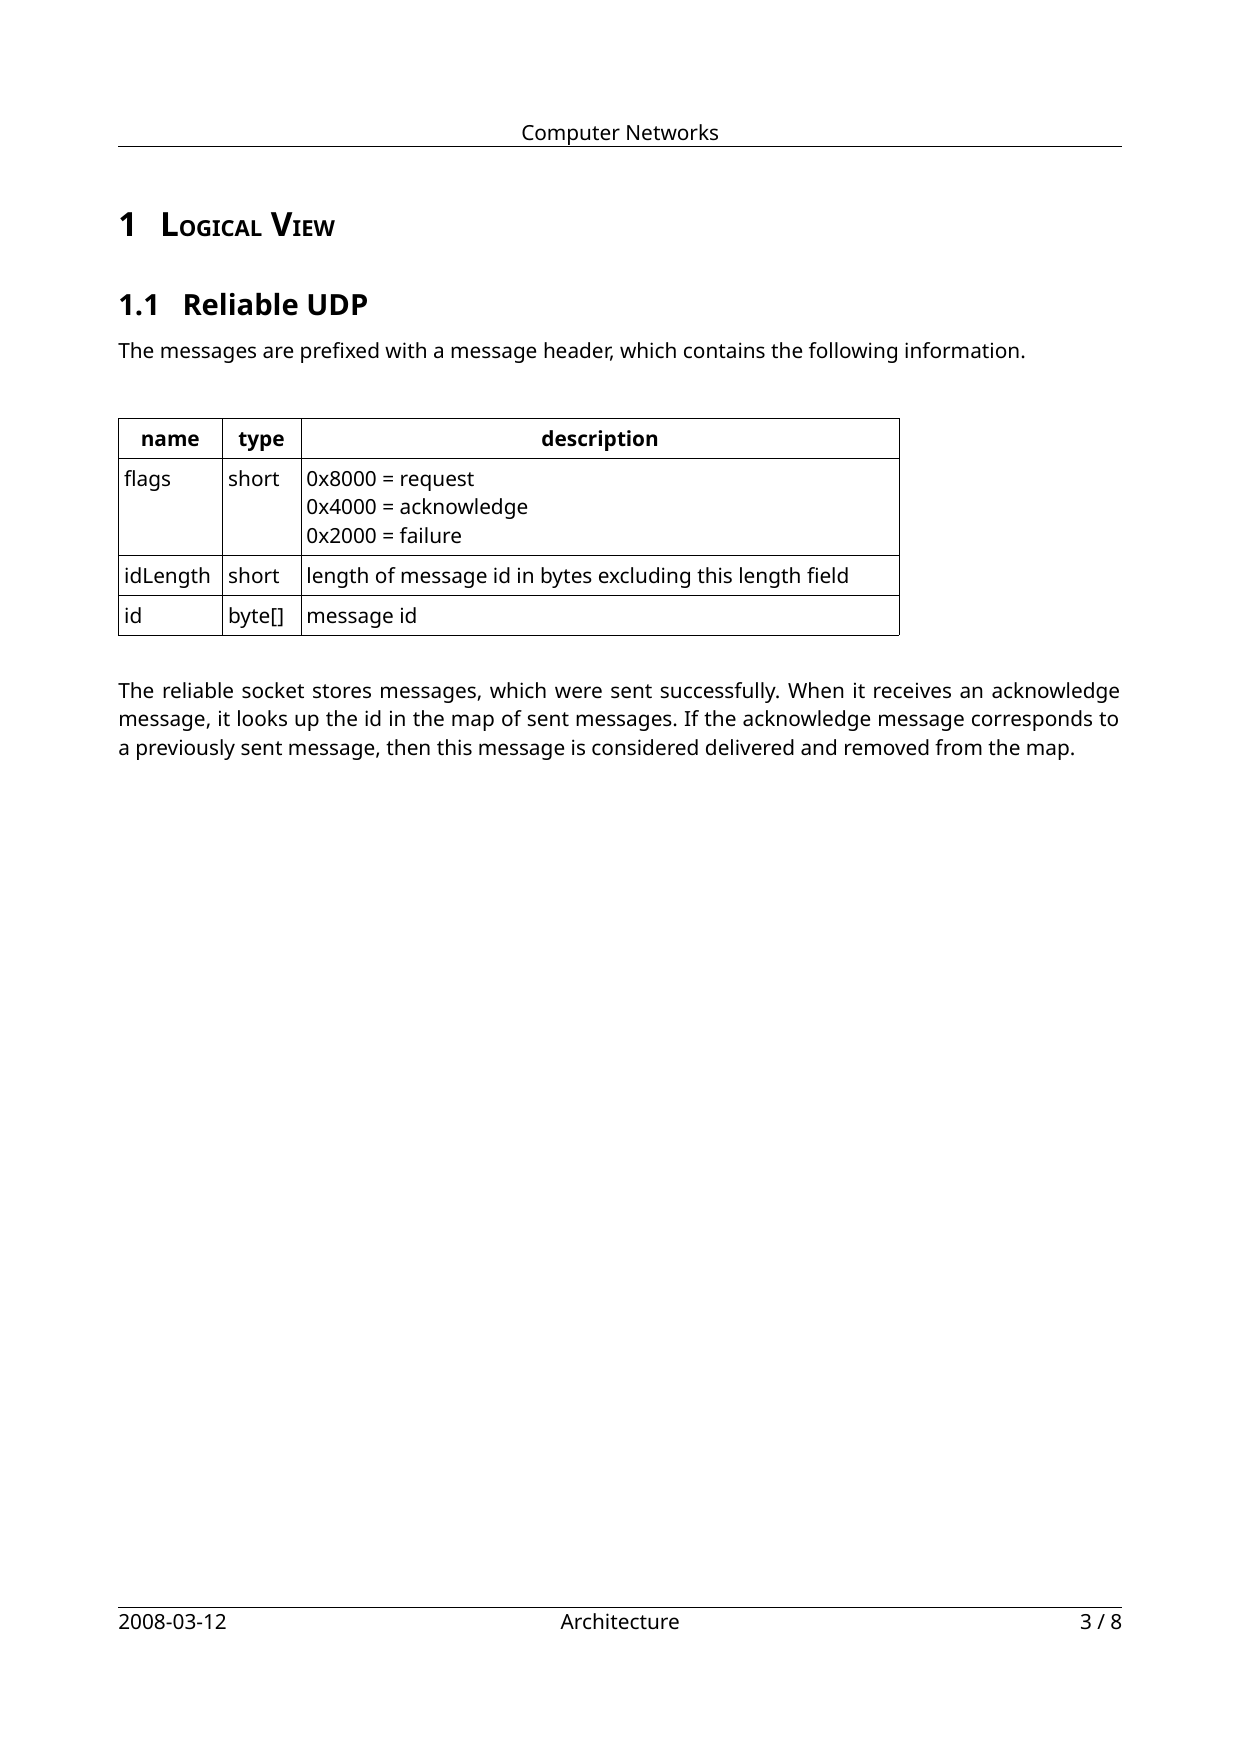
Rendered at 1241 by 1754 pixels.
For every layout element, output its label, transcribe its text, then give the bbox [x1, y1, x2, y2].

subtitle Logical View [118, 201, 1122, 247]
table_cell message id [302, 596, 899, 635]
table_cell short [223, 459, 301, 555]
table_header type [223, 419, 301, 458]
table_cell idLength [119, 556, 222, 595]
table_cell flags [119, 459, 222, 555]
text The reliable socket stores messages, which were sent successfully. When it receives an acknowledge message, it looks up the id in the map of sent messages. If the acknowledge message corresponds to a previously sent message, then this message is considered delivered and removed from the map. [118, 676, 1122, 761]
table_header name [119, 419, 222, 458]
table_cell 0x8000 = request 0x4000 = acknowledge 0x2000 = failure [302, 459, 899, 555]
text The messages are prefixed with a message header, which contains the following information. [118, 336, 1122, 365]
table_cell short [223, 556, 301, 595]
table_header description [302, 419, 899, 458]
table_cell id [119, 596, 222, 635]
subtitle Reliable UDP [118, 284, 1122, 324]
table_cell byte[] [223, 596, 301, 635]
table_cell length of message id in bytes excluding this length field [302, 556, 899, 595]
